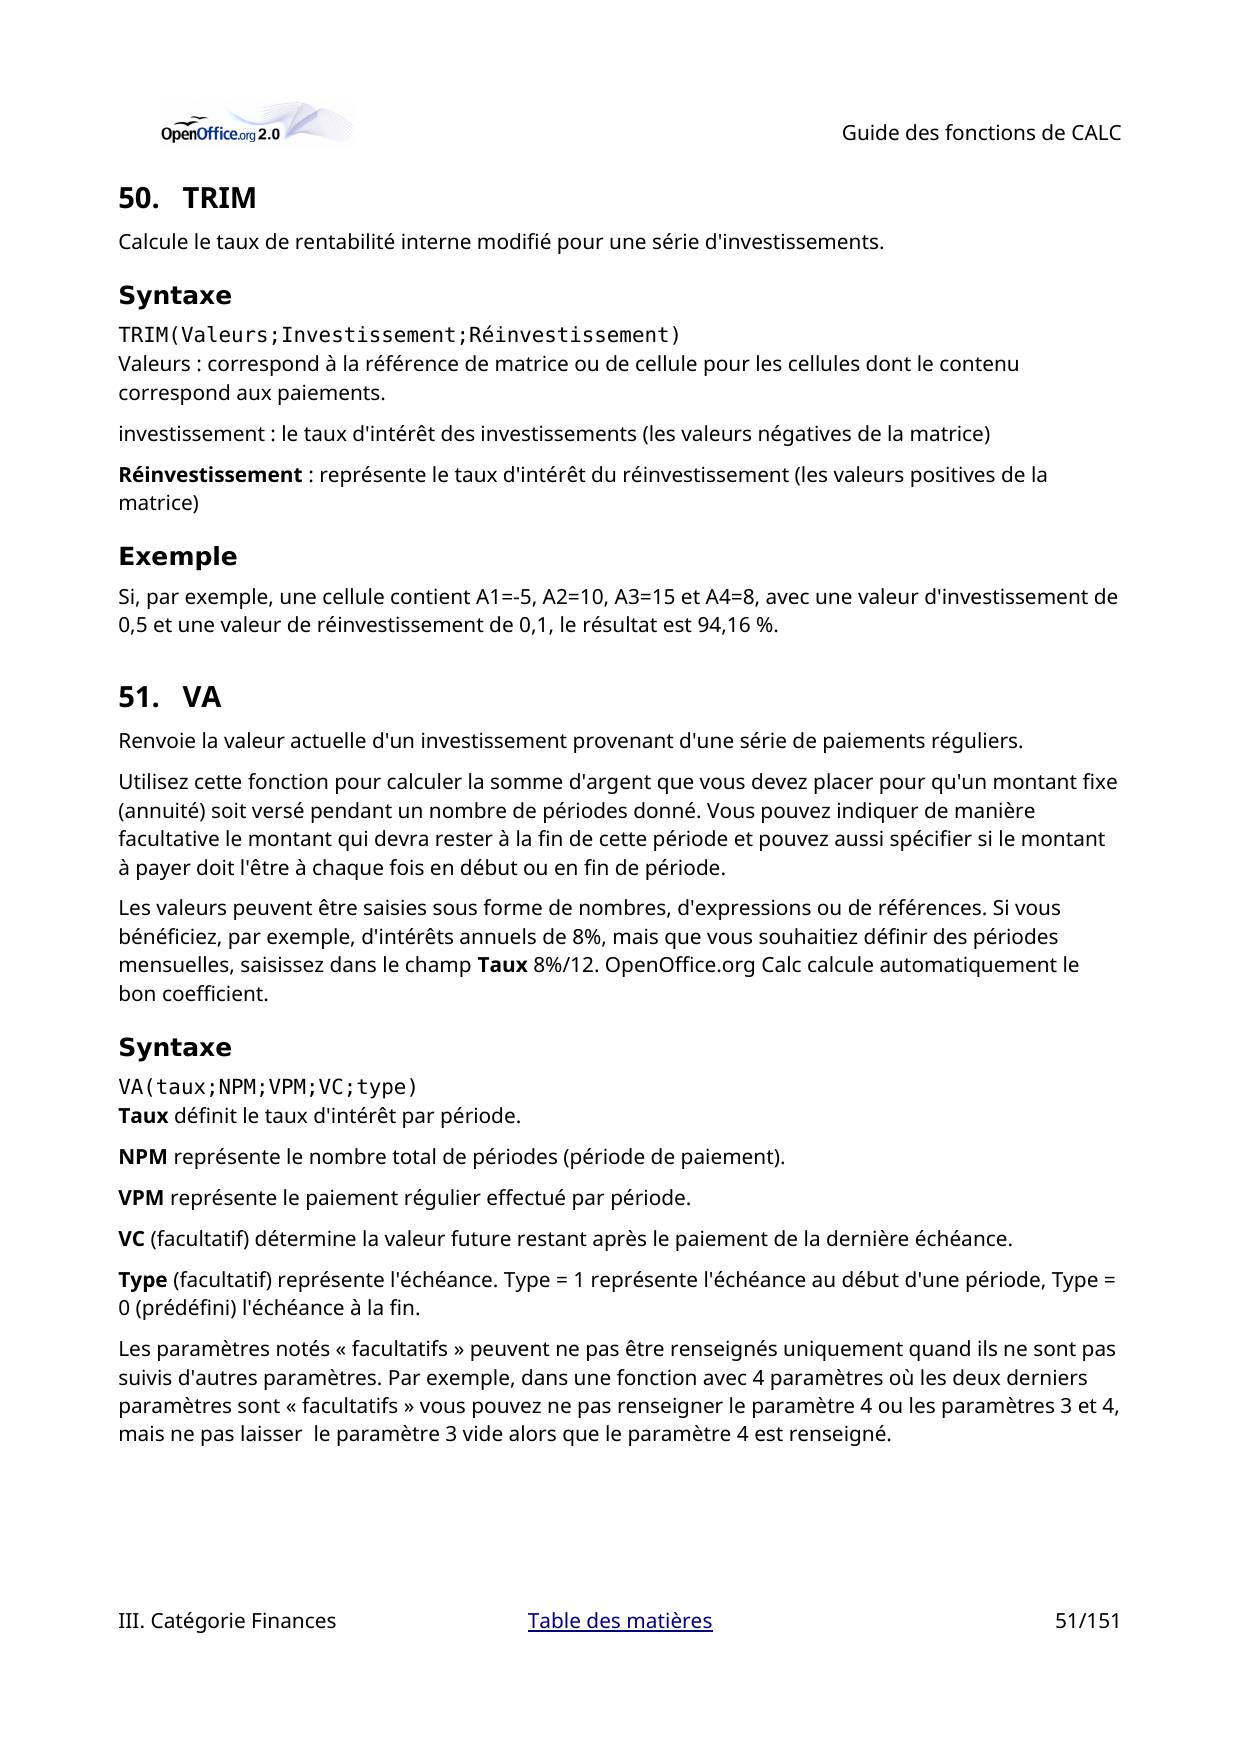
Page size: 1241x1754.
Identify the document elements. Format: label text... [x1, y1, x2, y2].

text Réinvestissement : représente le taux d'intérêt du réinvestissement (les valeurs positives de la matrice) [118, 460, 1122, 517]
text Renvoie la valeur actuelle d'un investissement provenant d'une série de paiements réguliers. [118, 726, 1122, 755]
subtitle Syntaxe [118, 281, 1122, 310]
subtitle Syntaxe [118, 1033, 1122, 1062]
text Type (facultatif) représente l'échéance. Type = 1 représente l'échéance au début d'une période, Type = 0 (prédéfini) l'échéance à la fin. [118, 1265, 1122, 1322]
text investissement : le taux d'intérêt des investissements (les valeurs négatives de la matrice) [118, 419, 1122, 447]
text TRIM(Valeurs;Investissement;Réinvestissement) [118, 323, 1122, 347]
subtitle VA [118, 676, 1122, 716]
text Les paramètres notés « facultatifs » peuvent ne pas être renseignés uniquement quand ils ne sont pas suivis d'autres paramètres. Par exemple, dans une fonction avec 4 paramètres où les deux derniers paramètres sont « facultatifs » vous pouvez ne pas renseigner le paramètre 4 ou les paramètres 3 et 4, mais ne pas laisser le paramètre 3 vide alors que le paramètre 4 est renseigné. [118, 1334, 1122, 1448]
text NPM représente le nombre total de périodes (période de paiement). [118, 1142, 1122, 1170]
text VA(taux;NPM;VPM;VC;type) [118, 1075, 1122, 1099]
text VPM représente le paiement régulier effectué par période. [118, 1183, 1122, 1211]
text Utilisez cette fonction pour calculer la somme d'argent que vous devez placer pour qu'un montant fixe (annuité) soit versé pendant un nombre de périodes donné. Vous pouvez indiquer de manière facultative le montant qui devra rester à la fin de cette période et pouvez aussi spécifier si le montant à payer doit l'être à chaque fois en début ou en fin de période. [118, 767, 1122, 881]
text Si, par exemple, une cellule contient A1=-5, A2=10, A3=15 et A4=8, avec une valeur d'investissement de 0,5 et une valeur de réinvestissement de 0,1, le résultat est 94,16 %. [118, 582, 1122, 639]
text Valeurs : correspond à la référence de matrice ou de cellule pour les cellules dont le contenu correspond aux paiements. [118, 349, 1122, 406]
subtitle Exemple [118, 542, 1122, 571]
text Les valeurs peuvent être saisies sous forme de nombres, d'expressions ou de références. Si vous bénéficiez, par exemple, d'intérêts annuels de 8%, mais que vous souhaitiez définir des périodes mensuelles, saisissez dans le champ Taux 8%/12. OpenOffice.org Calc calcule automatiquement le bon coefficient. [118, 893, 1122, 1007]
text Calcule le taux de rentabilité interne modifié pour une série d'investissements. [118, 227, 1122, 256]
text VC (facultatif) détermine la valeur future restant après le paiement de la dernière échéance. [118, 1224, 1122, 1252]
text Taux définit le taux d'intérêt par période. [118, 1101, 1122, 1129]
subtitle TRIM [118, 177, 1122, 217]
